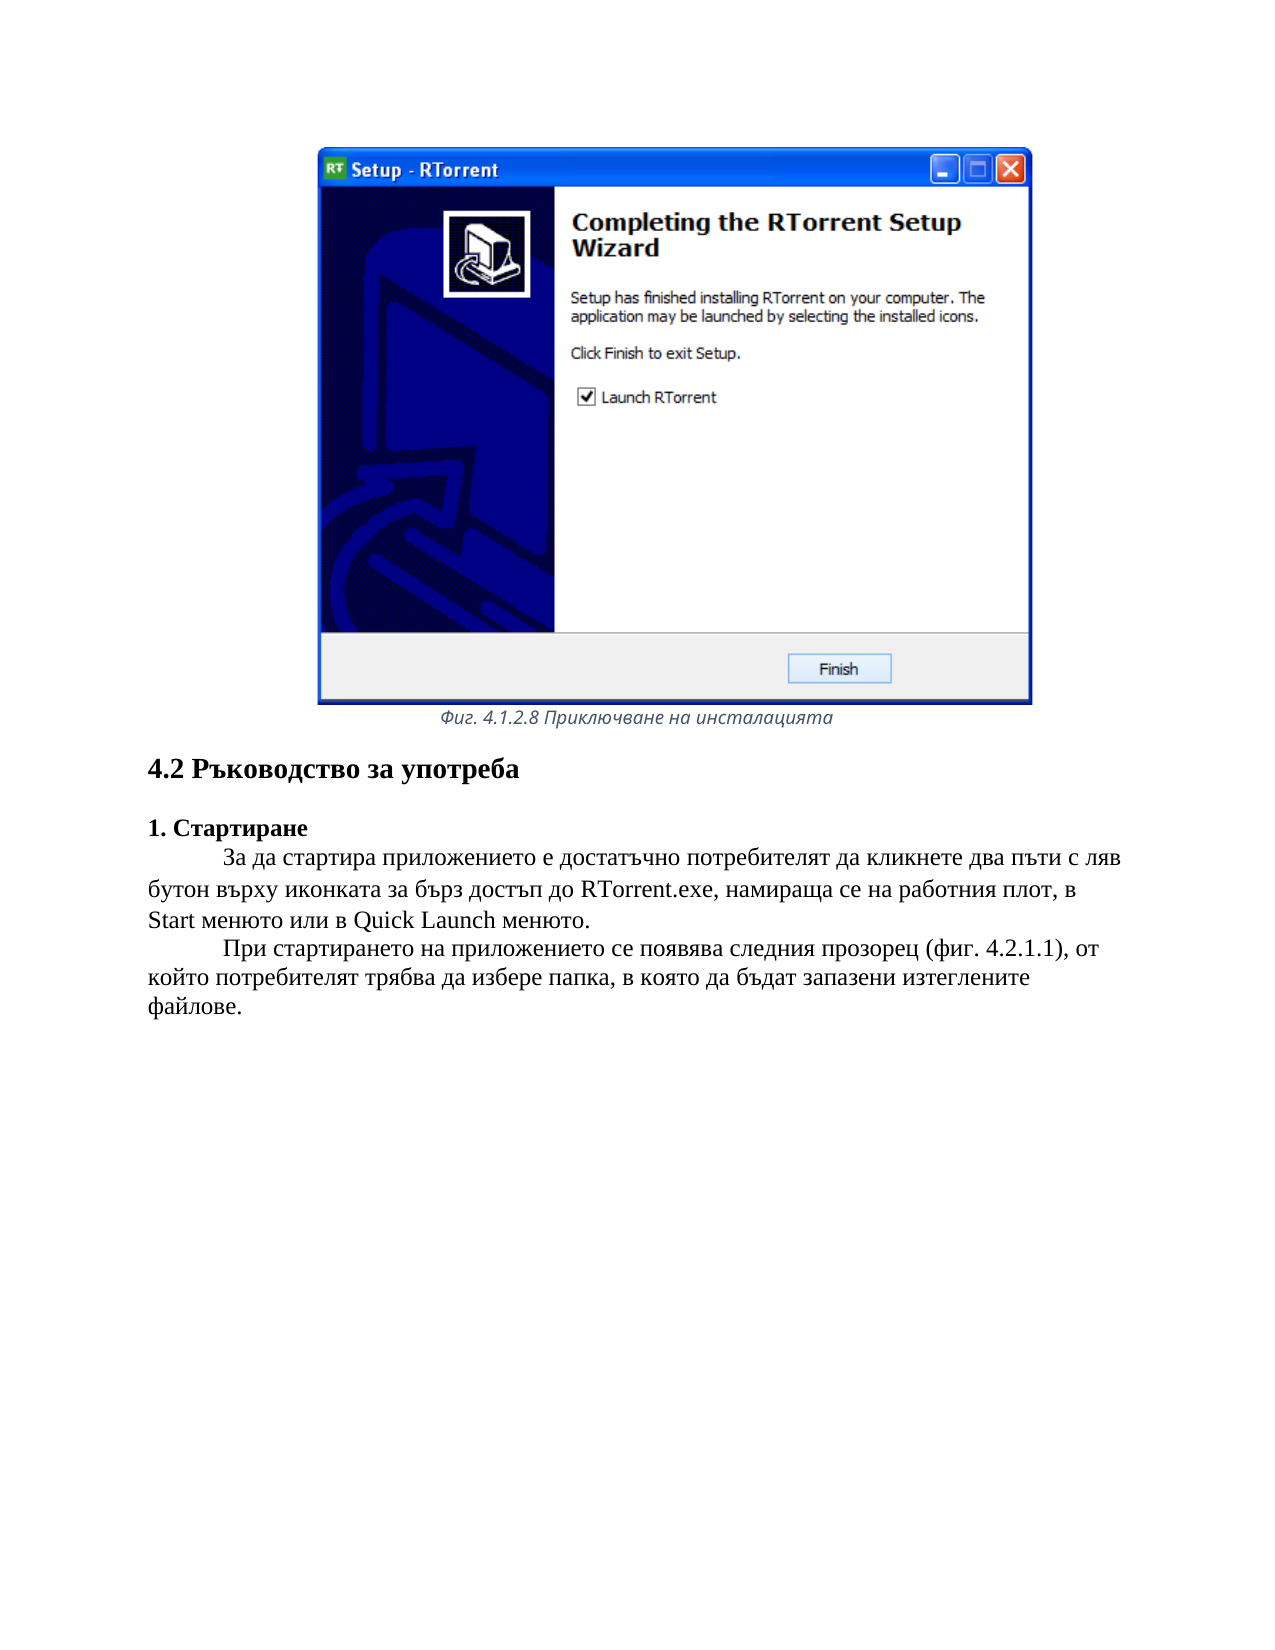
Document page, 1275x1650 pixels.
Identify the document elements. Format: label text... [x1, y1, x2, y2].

text 1. Стартиране [148, 813, 1127, 842]
text За да стартира приложението е достатъчно потребителят да кликнете два пъти с ляв бутон върху иконката за бърз достъп до RTorrent.exe, намираща се на работния плот, в Start менюто или в Quick Launch менюто. [148, 842, 1127, 933]
text 4.2 Ръководство за употреба [148, 751, 1127, 784]
text Фиг. 4.1.2.8 Приключване на инсталацията [148, 704, 1127, 730]
text При стартирането на приложението се появява следния прозорец (фиг. 4.2.1.1), от който потребителят трябва да избере папка, в която да бъдат запазени изтеглените файлове. [148, 933, 1127, 1020]
